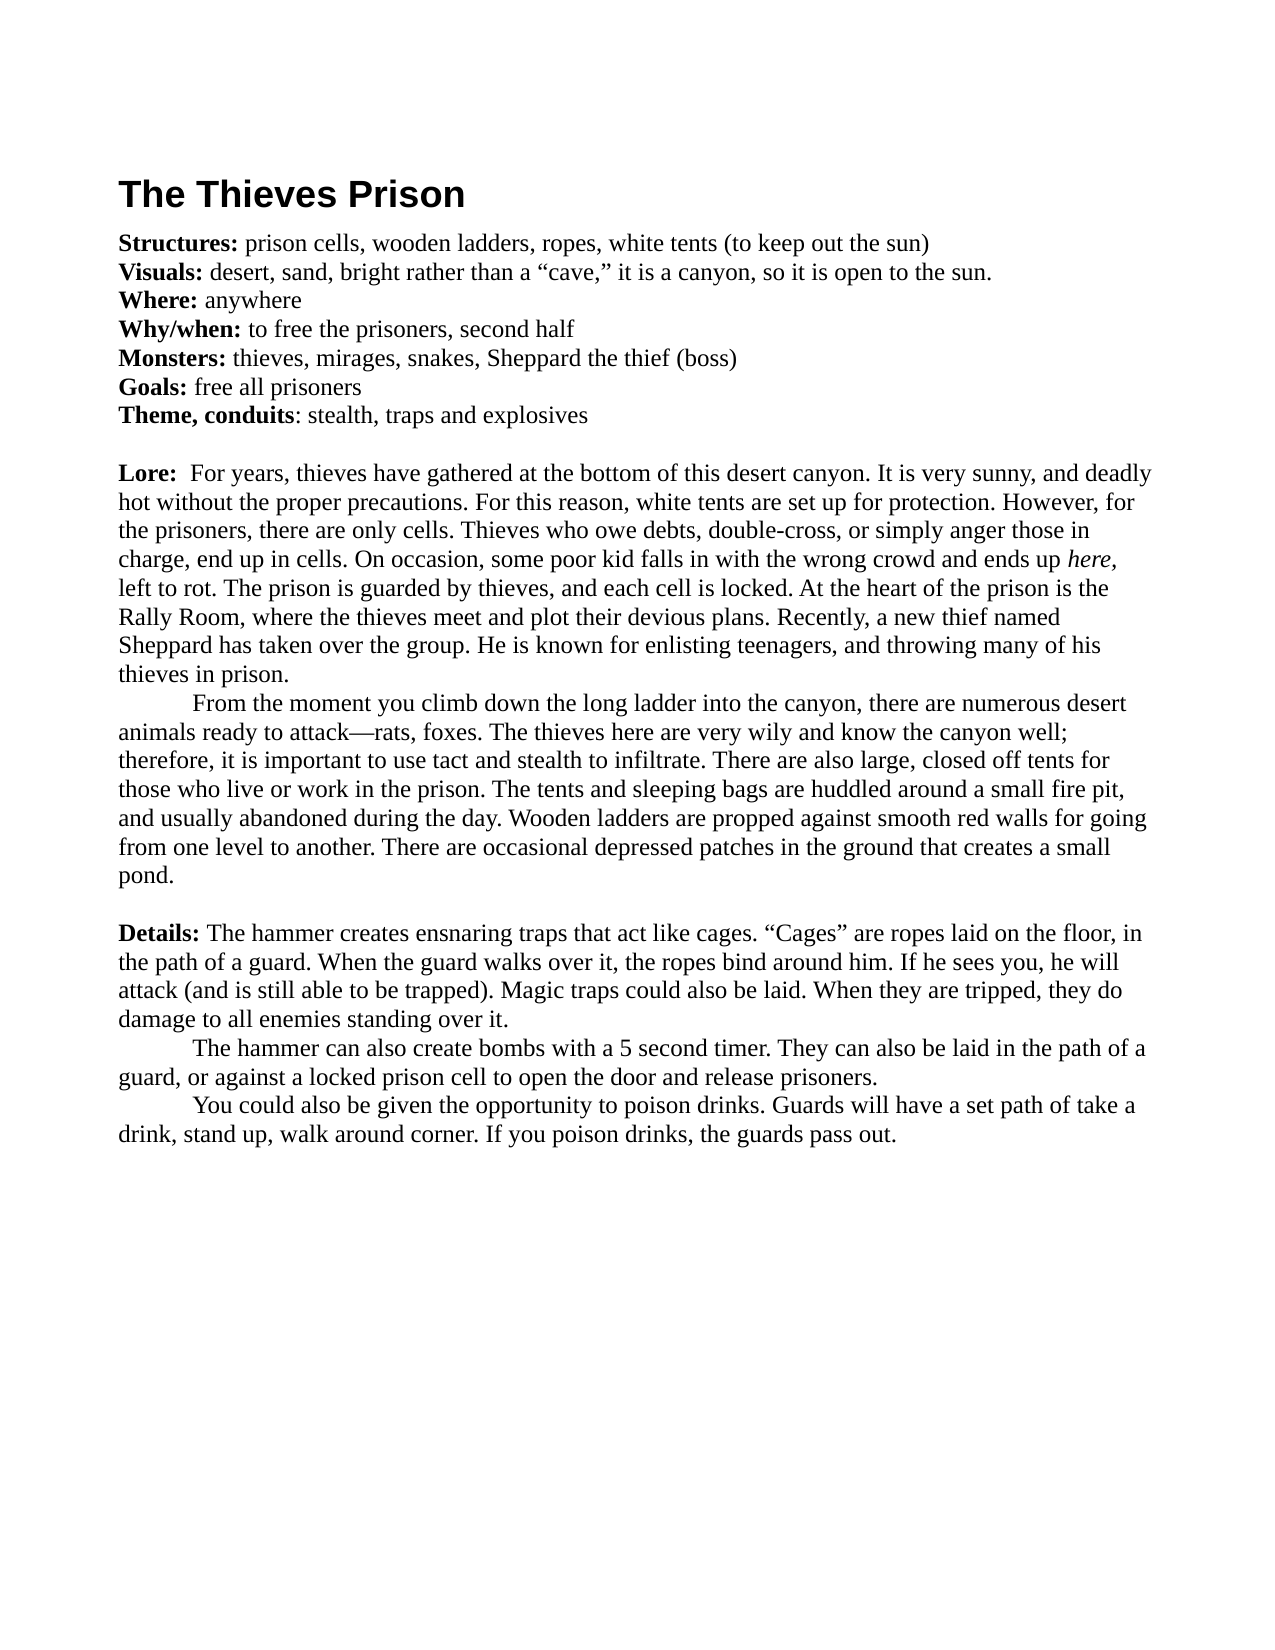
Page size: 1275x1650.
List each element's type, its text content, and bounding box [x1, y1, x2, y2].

text Structures: prison cells, wooden ladders, ropes, white tents (to keep out the sun) [118, 228, 1157, 257]
text The hammer can also create bombs with a 5 second timer. They can also be laid in the path of a guard, or against a locked prison cell to open the door and release prisoners. [118, 1033, 1157, 1091]
text Lore: For years, thieves have gathered at the bottom of this desert canyon. It is very sunny, and deadly hot without the proper precautions. For this reason, white tents are set up for protection. However, for the prisoners, there are only cells. Thieves who owe debts, double-cross, or simply anger those in charge, end up in cells. On occasion, some poor kid falls in with the wrong crowd and ends up here, left to rot. The prison is guarded by thieves, and each cell is locked. At the heart of the prison is the Rally Room, where the thieves meet and plot their devious plans. Recently, a new thief named Sheppard has taken over the group. He is known for enlisting teenagers, and throwing many of his thieves in prison. [118, 458, 1157, 688]
text Goals: free all prisoners [118, 372, 1157, 401]
text Theme, conduits: stealth, traps and explosives [118, 401, 1157, 429]
subtitle The Thieves Prison [118, 172, 1157, 216]
text From the moment you climb down the long ladder into the canyon, there are numerous desert animals ready to attack—rats, foxes. The thieves here are very wily and know the canyon well; therefore, it is important to use tact and stealth to infiltrate. There are also large, closed off tents for those who live or work in the prison. The tents and sleeping bags are huddled around a small fire pit, and usually abandoned during the day. Wooden ladders are propped against smooth red walls for going from one level to another. There are occasional depressed patches in the ground that creates a small pond. [118, 688, 1157, 889]
text Why/when: to free the prisoners, second half [118, 314, 1157, 343]
text Monsters: thieves, mirages, snakes, Sheppard the thief (boss) [118, 343, 1157, 372]
text Visuals: desert, sand, bright rather than a “cave,” it is a canyon, so it is open to the sun. [118, 257, 1157, 286]
text Where: anywhere [118, 286, 1157, 314]
text You could also be given the opportunity to poison drinks. Guards will have a set path of take a drink, stand up, walk around corner. If you poison drinks, the guards pass out. [118, 1091, 1157, 1148]
text Details: The hammer creates ensnaring traps that act like cages. “Cages” are ropes laid on the floor, in the path of a guard. When the guard walks over it, the ropes bind around him. If he sees you, he will attack (and is still able to be trapped). Magic traps could also be laid. When they are tripped, they do damage to all enemies standing over it. [118, 918, 1157, 1033]
